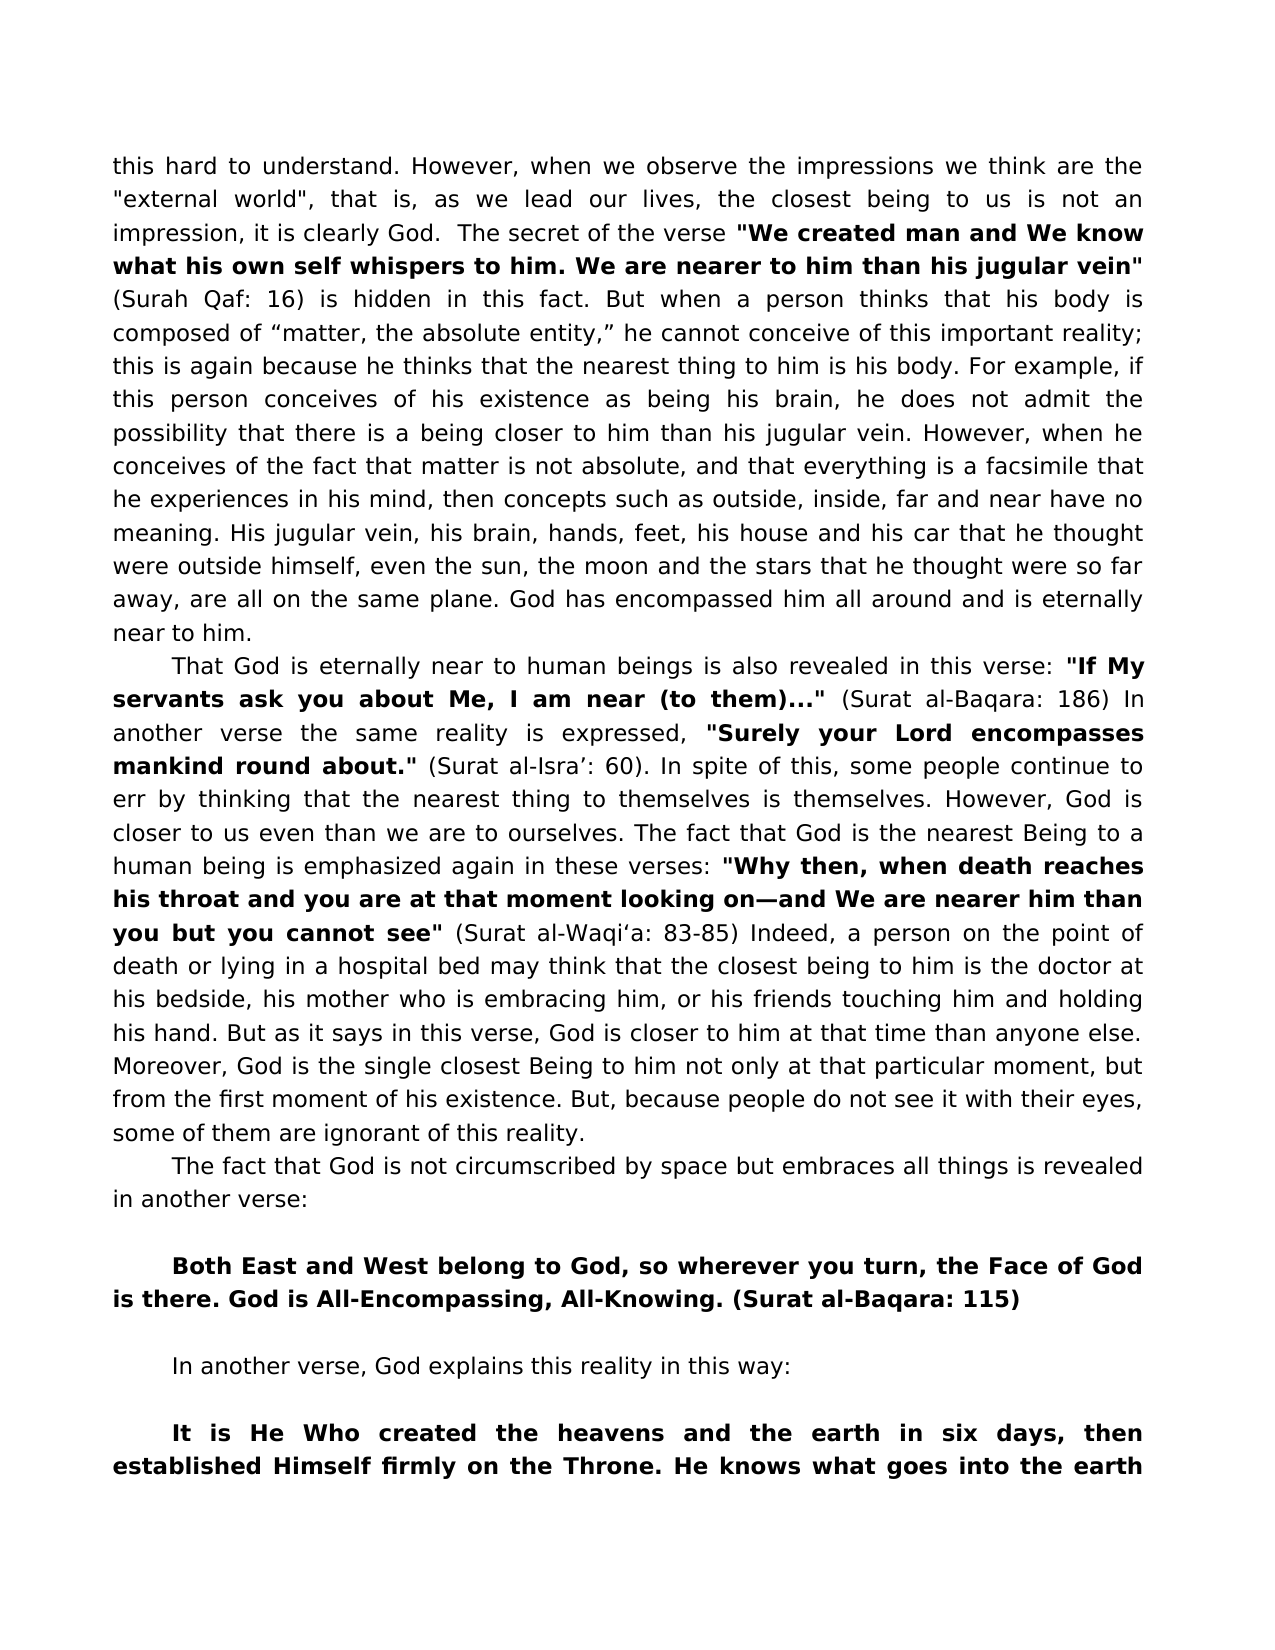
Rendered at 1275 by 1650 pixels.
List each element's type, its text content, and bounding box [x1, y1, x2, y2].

text this hard to understand. However, when we observe the impressions we think are the "external world", that is, as we lead our lives, the closest being to us is not an impression, it is clearly God. The secret of the verse "We created man and We know what his own self whispers to him. We are nearer to him than his jugular vein" (Surah Qaf: 16) is hidden in this fact. But when a person thinks that his body is composed of “matter, the absolute entity,” he cannot conceive of this important reality; this is again because he thinks that the nearest thing to him is his body. For example, if this person conceives of his existence as being his brain, he does not admit the possibility that there is a being closer to him than his jugular vein. However, when he conceives of the fact that matter is not absolute, and that everything is a facsimile that he experiences in his mind, then concepts such as outside, inside, far and near have no meaning. His jugular vein, his brain, hands, feet, his house and his car that he thought were outside himself, even the sun, the moon and the stars that he thought were so far away, are all on the same plane. God has encompassed him all around and is eternally near to him. [112, 148, 1145, 648]
text In another verse, God explains this reality in this way: [112, 1348, 1145, 1381]
text Both East and West belong to God, so wherever you turn, the Face of God is there. God is All-Encompassing, All-Knowing. (Surat al-Baqara: 115) [112, 1248, 1145, 1314]
text That God is eternally near to human beings is also revealed in this verse: "If My servants ask you about Me, I am near (to them)..." (Surat al-Baqara: 186) In another verse the same reality is expressed, "Surely your Lord encompasses mankind round about." (Surat al-Isra’: 60). In spite of this, some people continue to err by thinking that the nearest thing to themselves is themselves. However, God is closer to us even than we are to ourselves. The fact that God is the nearest Being to a human being is emphasized again in these verses: "Why then, when death reaches his throat and you are at that moment looking on—and We are nearer him than you but you cannot see" (Surat al-Waqi‘a: 83-85) Indeed, a person on the point of death or lying in a hospital bed may think that the closest being to him is the doctor at his bedside, his mother who is embracing him, or his friends touching him and holding his hand. But as it says in this verse, God is closer to him at that time than anyone else. Moreover, God is the single closest Being to him not only at that particular moment, but from the first moment of his existence. But, because people do not see it with their eyes, some of them are ignorant of this reality. [112, 648, 1145, 1148]
text The fact that God is not circumscribed by space but embraces all things is revealed in another verse: [112, 1148, 1145, 1214]
text It is He Who created the heavens and the earth in six days, then established Himself firmly on the Throne. He knows what goes into the earth [112, 1414, 1145, 1481]
